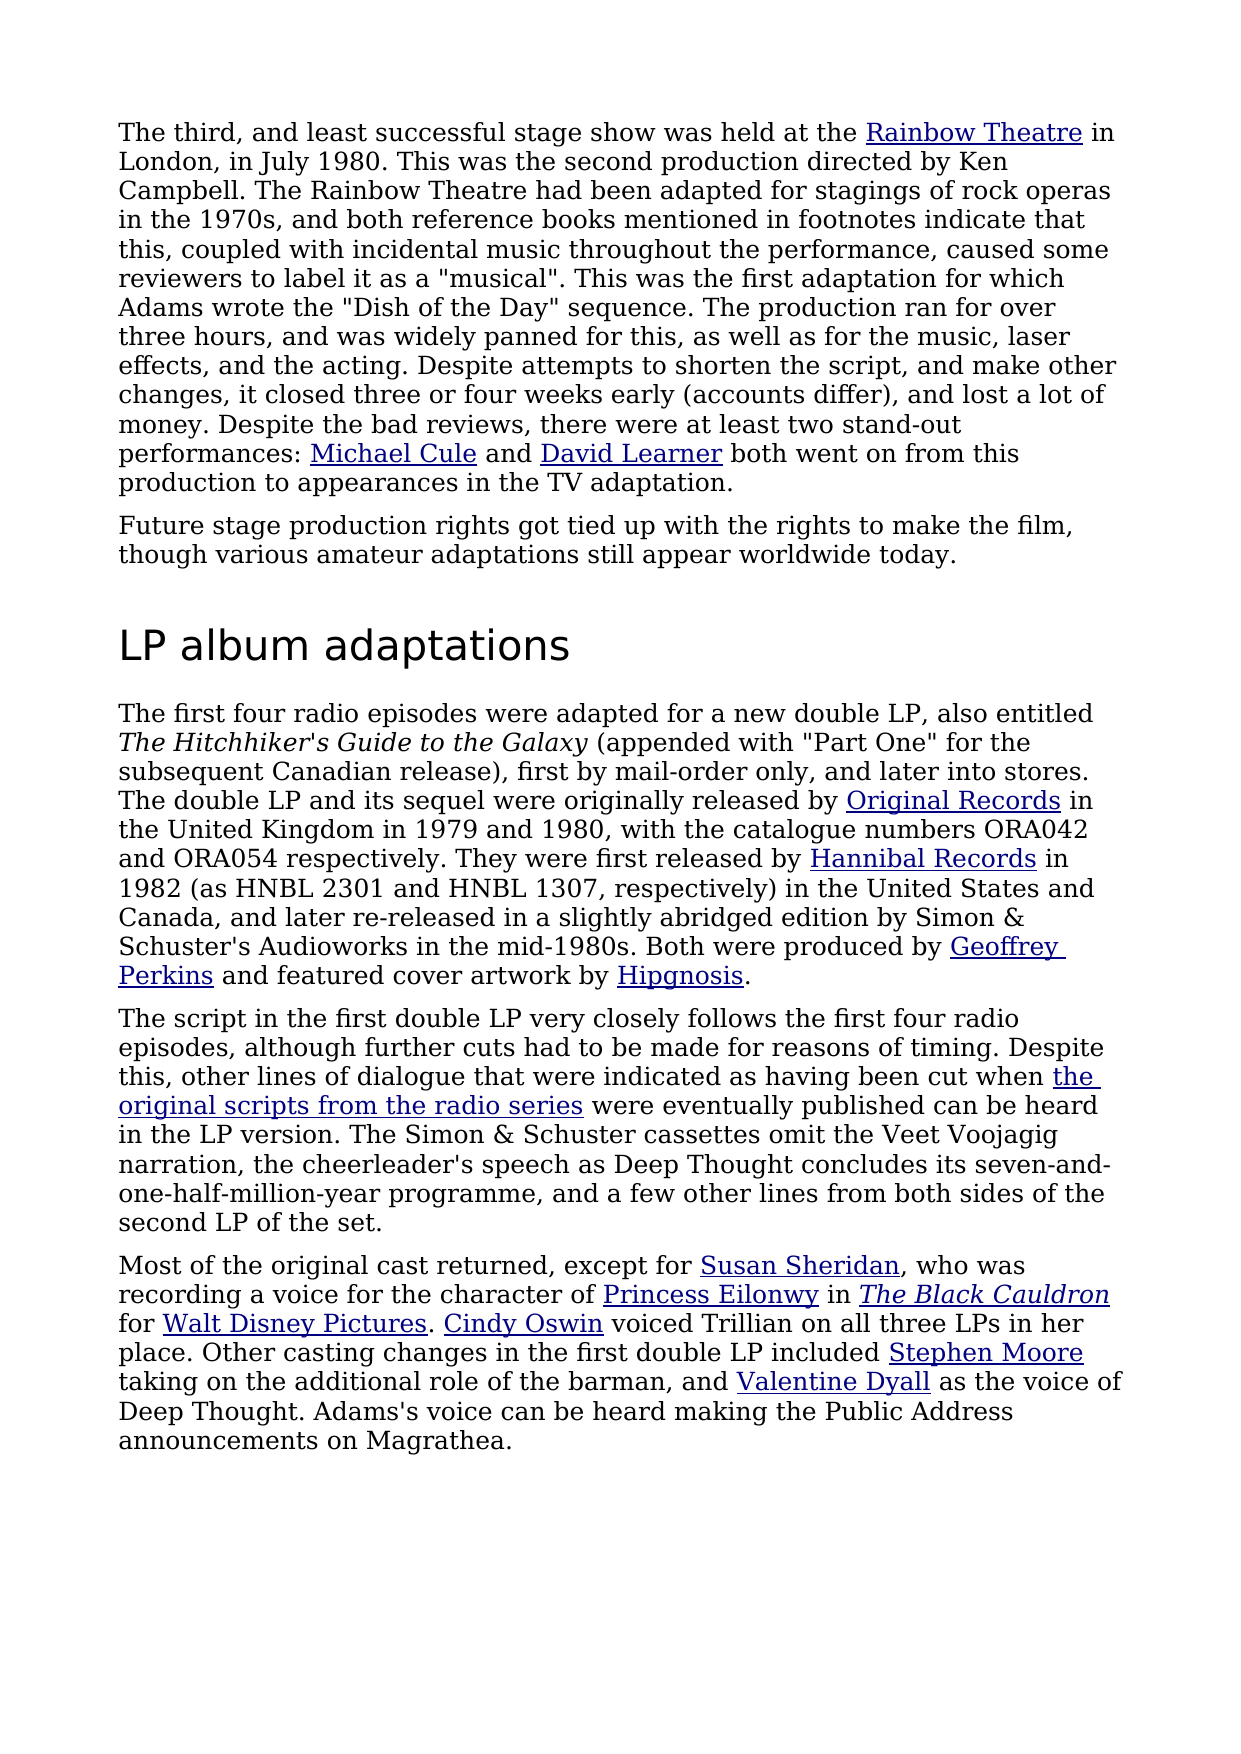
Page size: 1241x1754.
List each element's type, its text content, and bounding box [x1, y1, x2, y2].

text Future stage production rights got tied up with the rights to make the film, though various amateur adaptations still appear worldwide today. [118, 511, 1122, 569]
text The script in the first double LP very closely follows the first four radio episodes, although further cuts had to be made for reasons of timing. Despite this, other lines of dialogue that were indicated as having been cut when the original scripts from the radio series were eventually published can be heard in the LP version. The Simon & Schuster cassettes omit the Veet Voojagig narration, the cheerleader's speech as Deep Thought concludes its seven-and-one-half-million-year programme, and a few other lines from both sides of the second LP of the set. [118, 1004, 1122, 1237]
text The third, and least successful stage show was held at the Rainbow Theatre in London, in July 1980. This was the second production directed by Ken Campbell. The Rainbow Theatre had been adapted for stagings of rock operas in the 1970s, and both reference books mentioned in footnotes indicate that this, coupled with incidental music throughout the performance, caused some reviewers to label it as a "musical". This was the first adaptation for which Adams wrote the "Dish of the Day" sequence. The production ran for over three hours, and was widely panned for this, as well as for the music, laser effects, and the acting. Despite attempts to shorten the script, and make other changes, it closed three or four weeks early (accounts differ), and lost a lot of money. Despite the bad reviews, there were at least two stand-out performances: Michael Cule and David Learner both went on from this production to appearances in the TV adaptation. [118, 118, 1122, 497]
text Most of the original cast returned, except for Susan Sheridan, who was recording a voice for the character of Princess Eilonwy in The Black Cauldron for Walt Disney Pictures. Cindy Oswin voiced Trillian on all three LPs in her place. Other casting changes in the first double LP included Stephen Moore taking on the additional role of the barman, and Valentine Dyall as the voice of Deep Thought. Adams's voice can be heard making the Public Address announcements on Magrathea. [118, 1251, 1122, 1455]
subtitle LP album adaptations [118, 622, 1122, 670]
text The first four radio episodes were adapted for a new double LP, also entitled The Hitchhiker's Guide to the Galaxy (appended with "Part One" for the subsequent Canadian release), first by mail-order only, and later into stores. The double LP and its sequel were originally released by Original Records in the United Kingdom in 1979 and 1980, with the catalogue numbers ORA042 and ORA054 respectively. They were first released by Hannibal Records in 1982 (as HNBL 2301 and HNBL 1307, respectively) in the United States and Canada, and later re-released in a slightly abridged edition by Simon & Schuster's Audioworks in the mid-1980s. Both were produced by Geoffrey Perkins and featured cover artwork by Hipgnosis. [118, 699, 1122, 990]
